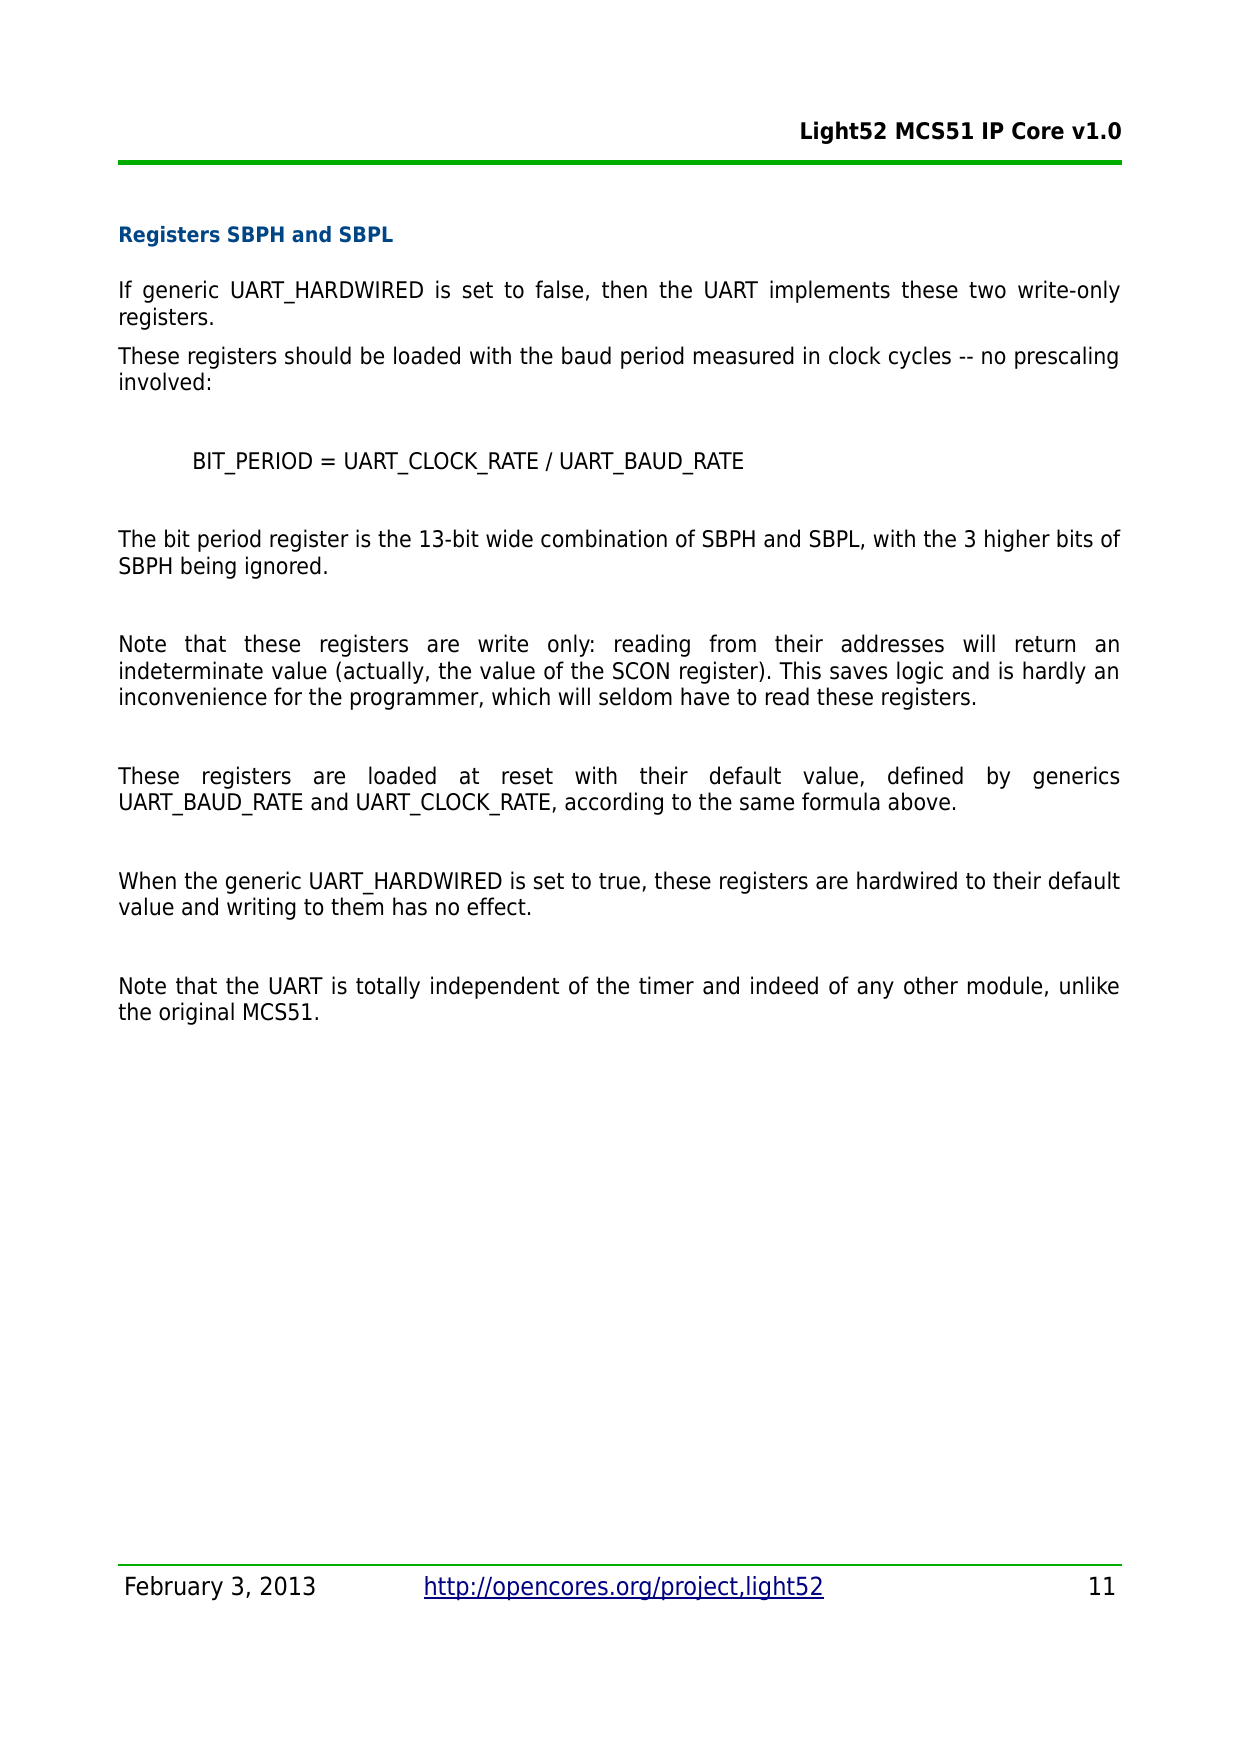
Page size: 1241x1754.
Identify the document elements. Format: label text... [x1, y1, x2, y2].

text Note that these registers are write only: reading from their addresses will return an indeterminate value (actually, the value of the SCON register). This saves logic and is hardly an inconvenience for the programmer, which will seldom have to read these registers. [118, 631, 1122, 711]
subtitle Registers SBPH and SBPL [118, 223, 1122, 248]
text These registers are loaded at reset with their default value, defined by generics UART_BAUD_RATE and UART_CLOCK_RATE, according to the same formula above. [118, 763, 1122, 816]
text BIT_PERIOD = UART_CLOCK_RATE / UART_BAUD_RATE [118, 448, 1122, 474]
text When the generic UART_HARDWIRED is set to true, these registers are hardwired to their default value and writing to them has no effect. [118, 868, 1122, 921]
text These registers should be loaded with the baud period measured in clock cycles -- no prescaling involved: [118, 343, 1122, 396]
text If generic UART_HARDWIRED is set to false, then the UART implements these two write-only registers. [118, 277, 1122, 330]
text The bit period register is the 13-bit wide combination of SBPH and SBPL, with the 3 higher bits of SBPH being ignored. [118, 526, 1122, 579]
text Note that the UART is totally independent of the timer and indeed of any other module, unlike the original MCS51. [118, 973, 1122, 1026]
